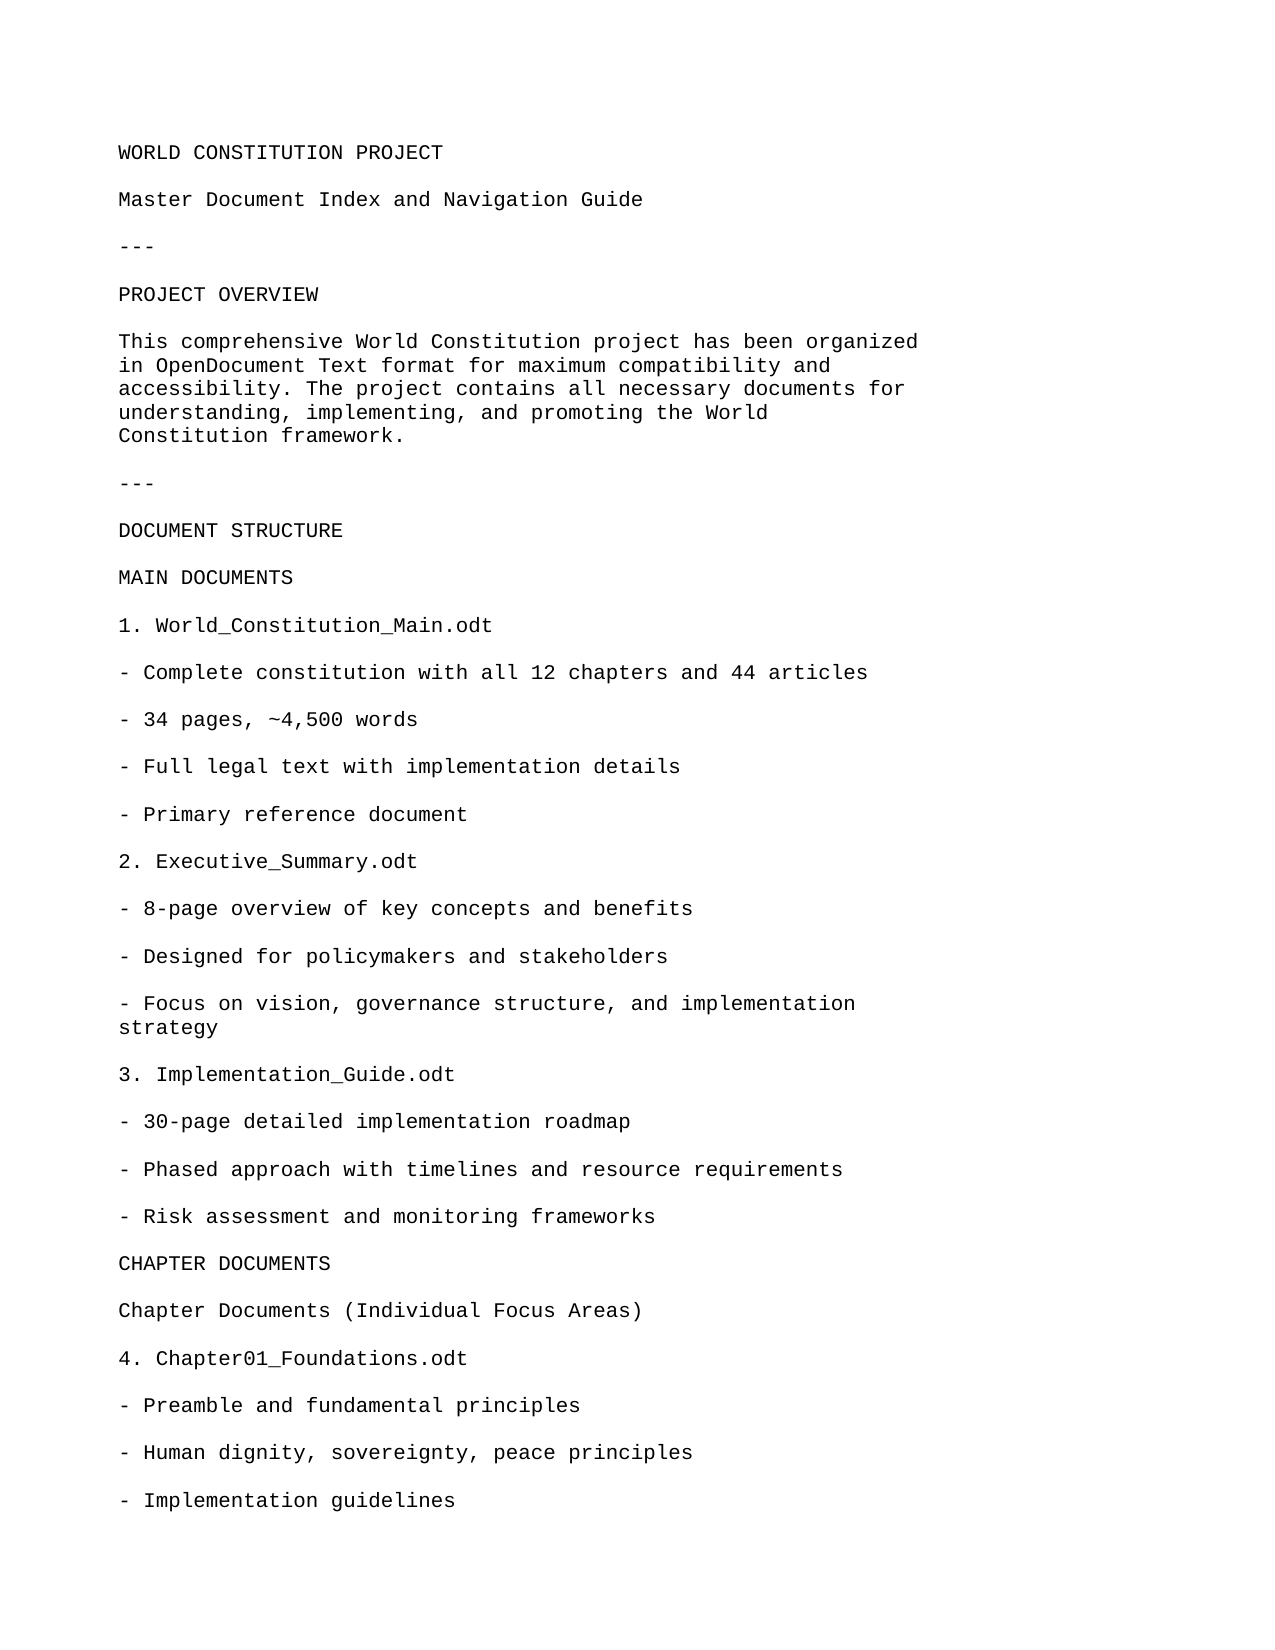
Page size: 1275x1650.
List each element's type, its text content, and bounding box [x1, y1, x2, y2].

text - 30-page detailed implementation roadmap [118, 1111, 1157, 1135]
text - 34 pages, ~4,500 words [118, 709, 1157, 733]
text - Primary reference document [118, 804, 1157, 827]
text --- [118, 473, 1157, 496]
text - 8-page overview of key concepts and benefits [118, 898, 1157, 922]
text - Preamble and fundamental principles [118, 1395, 1157, 1419]
text - Full legal text with implementation details [118, 757, 1157, 780]
text Constitution framework. [118, 426, 1157, 449]
text - Risk assessment and monitoring frameworks [118, 1206, 1157, 1229]
text 2. Executive_Summary.odt [118, 851, 1157, 875]
text - Implementation guidelines [118, 1489, 1157, 1513]
text PROJECT OVERVIEW [118, 284, 1157, 307]
text understanding, implementing, and promoting the World [118, 402, 1157, 426]
text 1. World_Constitution_Main.odt [118, 615, 1157, 638]
text - Complete constitution with all 12 chapters and 44 articles [118, 662, 1157, 686]
text 3. Implementation_Guide.odt [118, 1064, 1157, 1088]
text - Phased approach with timelines and resource requirements [118, 1158, 1157, 1182]
text CHAPTER DOCUMENTS [118, 1253, 1157, 1277]
text - Designed for policymakers and stakeholders [118, 946, 1157, 969]
text accessibility. The project contains all necessary documents for [118, 378, 1157, 402]
text in OpenDocument Text format for maximum compatibility and [118, 354, 1157, 378]
text --- [118, 236, 1157, 260]
text This comprehensive World Constitution project has been organized [118, 331, 1157, 354]
text DOCUMENT STRUCTURE [118, 520, 1157, 544]
text strategy [118, 1017, 1157, 1040]
text WORLD CONSTITUTION PROJECT [118, 142, 1157, 165]
text MAIN DOCUMENTS [118, 567, 1157, 591]
text 4. Chapter01_Foundations.odt [118, 1348, 1157, 1371]
text Chapter Documents (Individual Focus Areas) [118, 1300, 1157, 1324]
text Master Document Index and Navigation Guide [118, 189, 1157, 213]
text - Human dignity, sovereignty, peace principles [118, 1442, 1157, 1466]
text - Focus on vision, governance structure, and implementation [118, 993, 1157, 1017]
